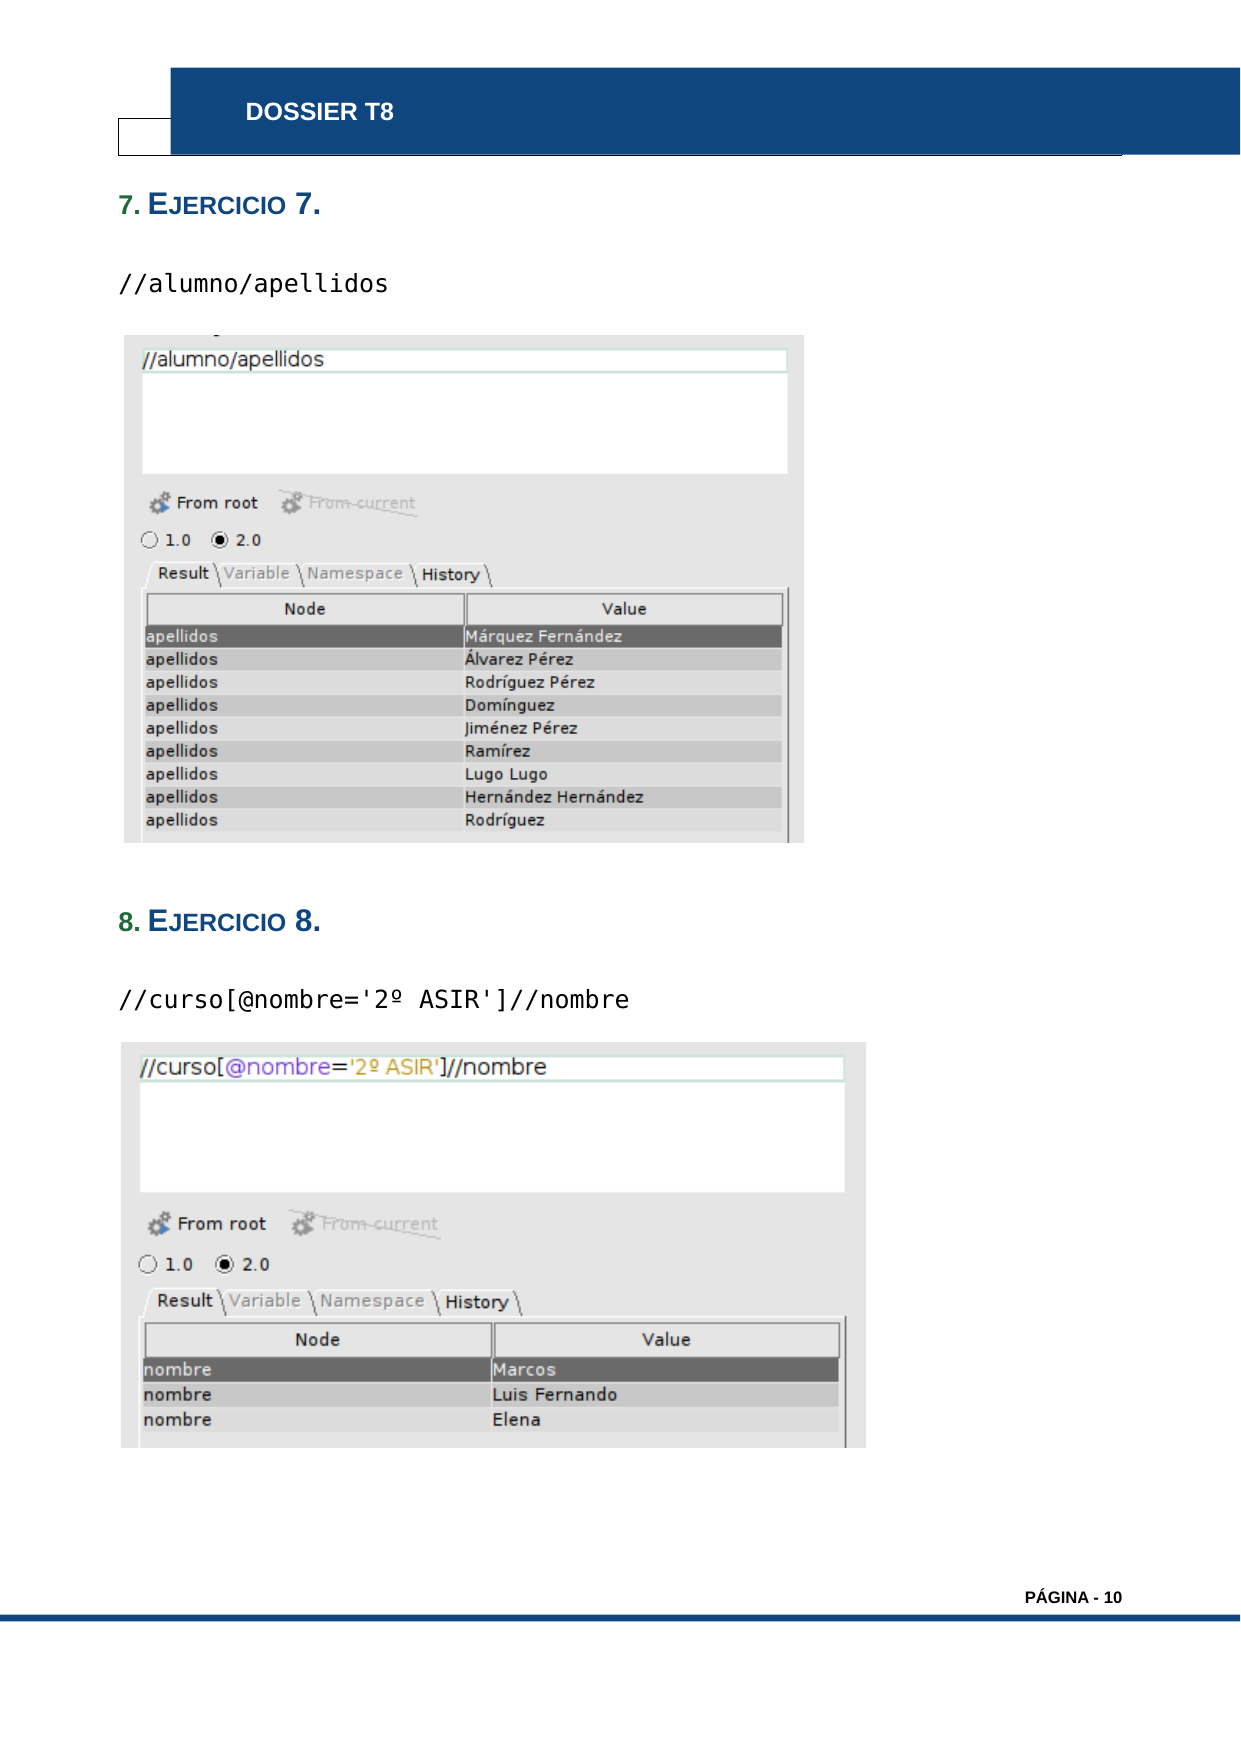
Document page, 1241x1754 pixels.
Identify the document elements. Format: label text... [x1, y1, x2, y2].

picture [120, 1042, 867, 1448]
picture [124, 335, 805, 843]
subtitle Ejercicio 8. [118, 902, 1122, 937]
text //alumno/apellidos [118, 269, 1122, 298]
text //curso[@nombre='2º ASIR']//nombre [118, 986, 1122, 1015]
subtitle Ejercicio 7. [118, 185, 1122, 221]
